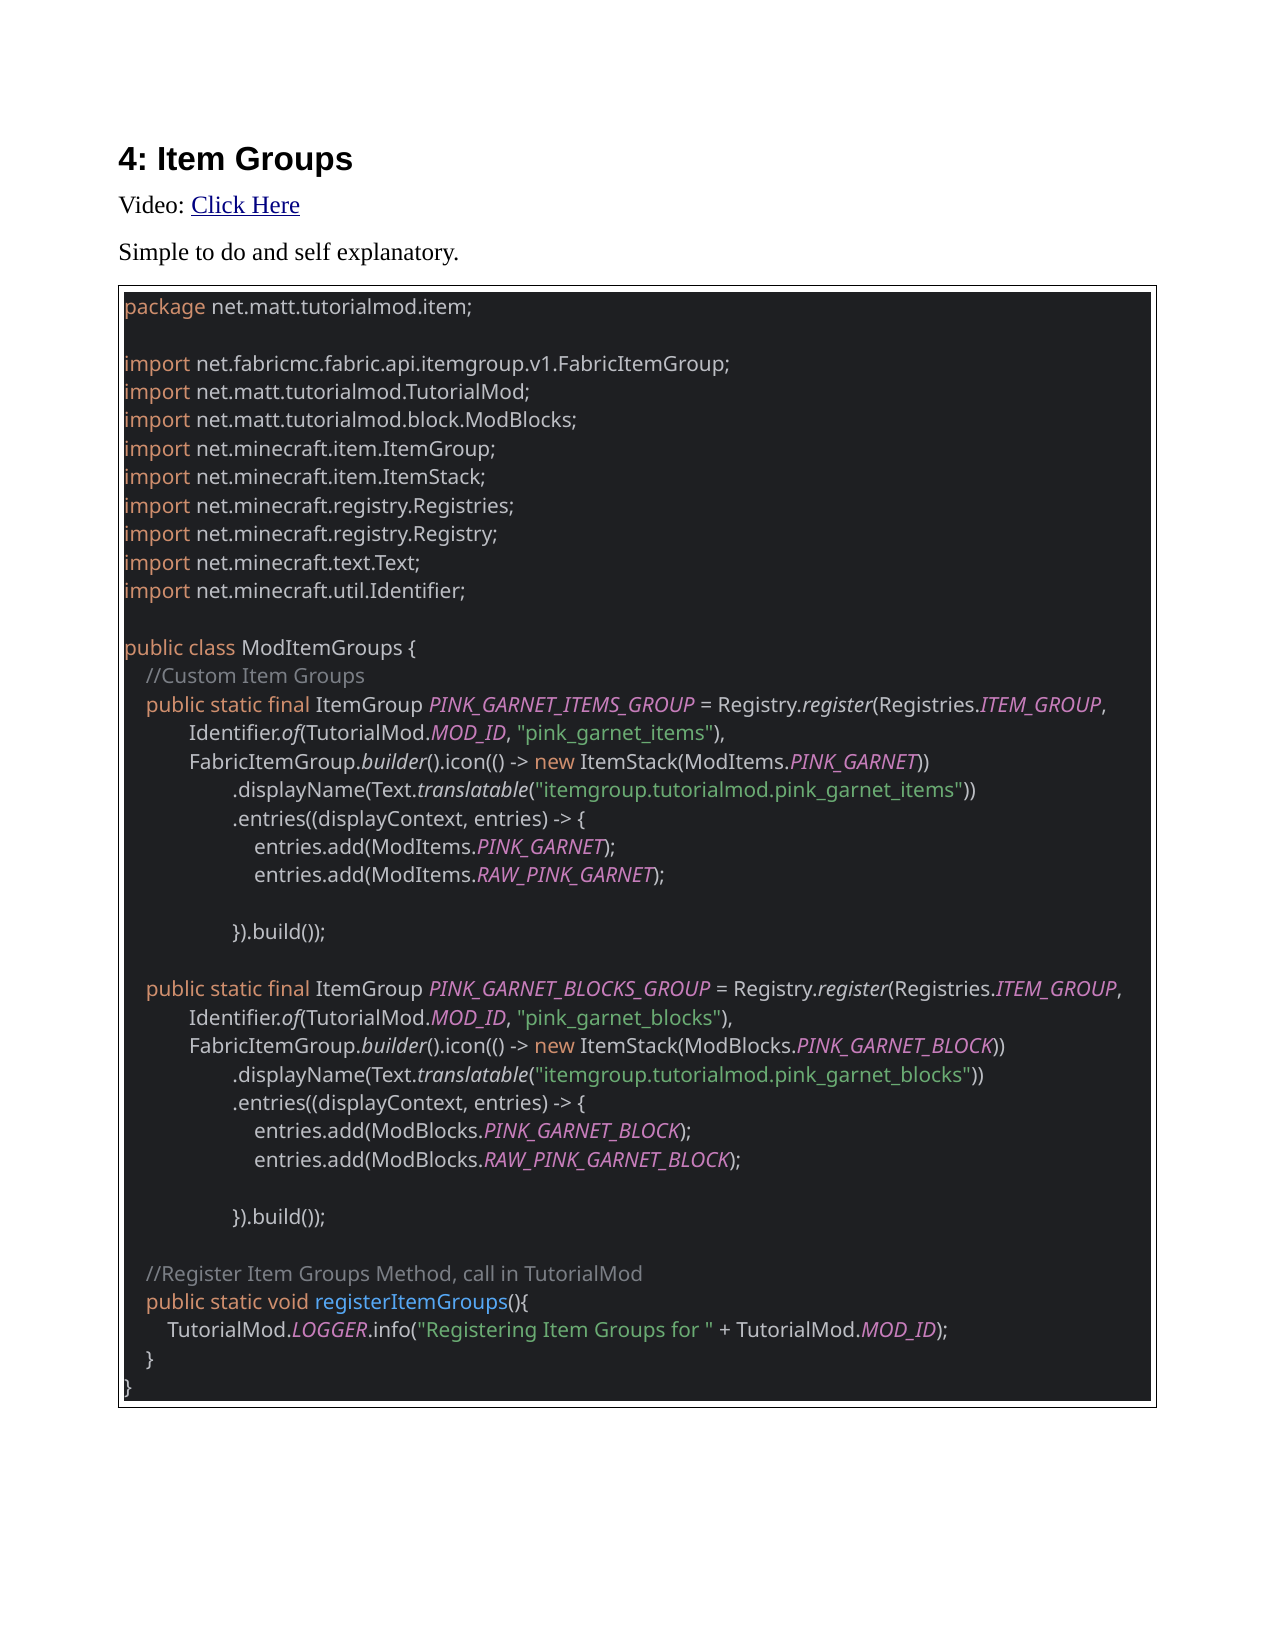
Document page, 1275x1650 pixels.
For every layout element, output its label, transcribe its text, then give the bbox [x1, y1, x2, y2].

text Video: Click Here [118, 190, 1157, 219]
text Simple to do and self explanatory. [118, 237, 1157, 266]
subtitle 4: Item Groups [118, 139, 1157, 177]
table_header package net.matt.tutorialmod.item; import net.fabricmc.fabric.api.itemgroup.v1.FabricItemGroup; import net.matt.tutorialmod.TutorialMod; import net.matt.tutorialmod.block.ModBlocks; import net.minecraft.item.ItemGroup; import net.minecraft.item.ItemStack; import net.minecraft.registry.Registries; import net.minecraft.registry.Registry; import net.minecraft.text.Text; import net.minecraft.util.Identifier; public class ModItemGroups { //Custom Item Groups public static final ItemGroup PINK_GARNET_ITEMS_GROUP = Registry.register(Registries.ITEM_GROUP, Identifier.of(TutorialMod.MOD_ID, "pink_garnet_items"), FabricItemGroup.builder().icon(() -> new ItemStack(ModItems.PINK_GARNET)) .displayName(Text.translatable("itemgroup.tutorialmod.pink_garnet_items")) .entries((displayContext, entries) -> { entries.add(ModItems.PINK_GARNET); entries.add(ModItems.RAW_PINK_GARNET); }).build()); public static final ItemGroup PINK_GARNET_BLOCKS_GROUP = Registry.register(Registries.ITEM_GROUP, Identifier.of(TutorialMod.MOD_ID, "pink_garnet_blocks"), FabricItemGroup.builder().icon(() -> new ItemStack(ModBlocks.PINK_GARNET_BLOCK)) .displayName(Text.translatable("itemgroup.tutorialmod.pink_garnet_blocks")) .entries((displayContext, entries) -> { entries.add(ModBlocks.PINK_GARNET_BLOCK); entries.add(ModBlocks.RAW_PINK_GARNET_BLOCK); }).build()); //Register Item Groups Method, call in TutorialMod public static void registerItemGroups(){ TutorialMod.LOGGER.info("Registering Item Groups for " + TutorialMod.MOD_ID); } } [119, 286, 1156, 1407]
